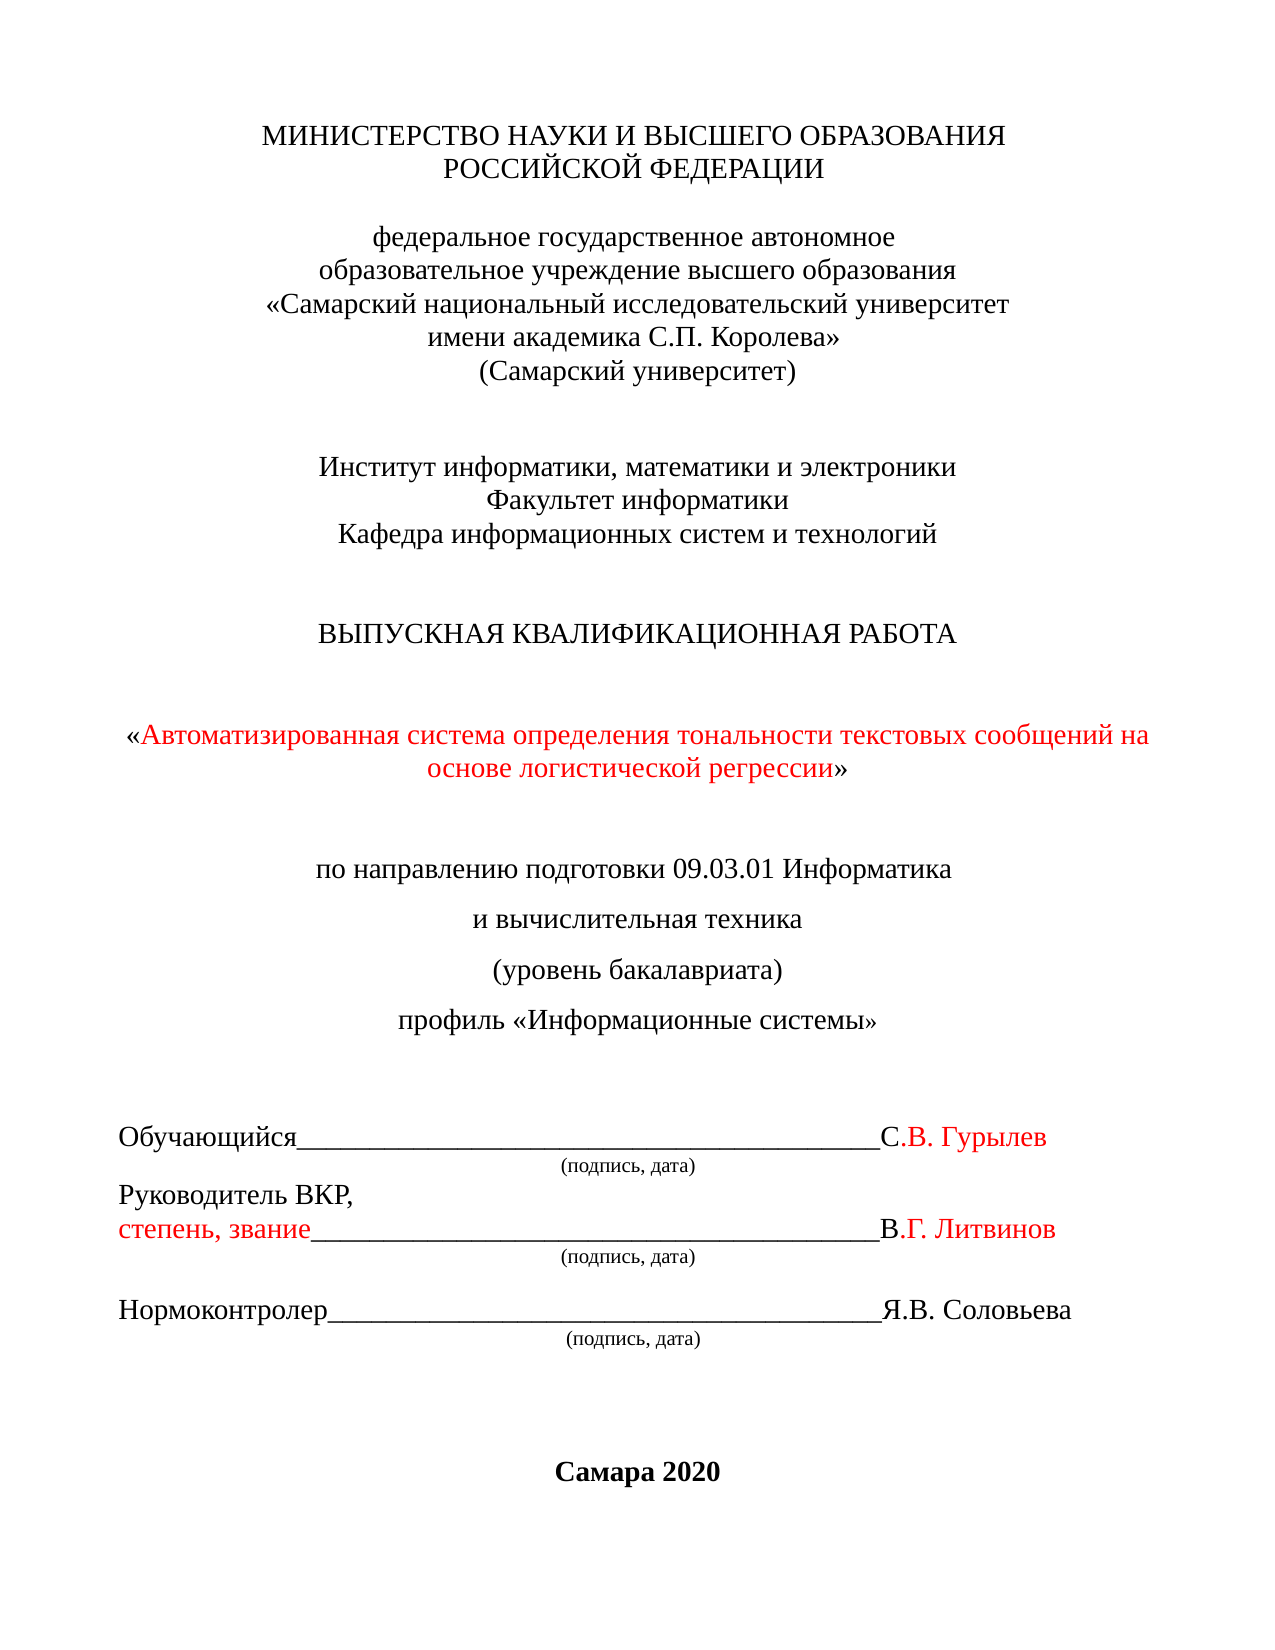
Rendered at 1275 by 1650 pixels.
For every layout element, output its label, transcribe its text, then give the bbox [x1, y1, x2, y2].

text Самара 2020 [118, 1454, 1157, 1487]
text Руководитель ВКР, [118, 1177, 1157, 1211]
text МИНИСТЕРСТВО НАУКИ И ВЫСШЕГО ОБРАЗОВАНИЯ [118, 118, 1157, 152]
text (уровень бакалавриата) [118, 952, 1157, 985]
text ВЫПУСКНАЯ КВАЛИФИКАЦИОННАЯ РАБОТА [118, 616, 1157, 650]
text (подпись, дата) [532, 1326, 1157, 1350]
text (Самарский университет) [118, 353, 1157, 386]
text степень, звание_______________________________________В.Г. Литвинов [118, 1211, 1157, 1244]
text «Автоматизированная система определения тональности текстовых сообщений на основе логистической регрессии» [118, 717, 1157, 784]
text «Самарский национальный исследовательский университет [118, 286, 1157, 319]
text и вычислительная техника [118, 902, 1157, 935]
text Нормоконтролер______________________________________Я.В. Соловьева [118, 1292, 1157, 1326]
text по направлению подготовки 09.03.01 Информатика [118, 851, 1157, 885]
text (подпись, дата) [532, 1244, 1157, 1268]
text имени академика С.П. Королева» [118, 319, 1157, 353]
text РОССИЙСКОЙ ФЕДЕРАЦИИ [118, 152, 1157, 185]
text образовательное учреждение высшего образования [118, 252, 1157, 286]
text Институт информатики, математики и электроники [118, 449, 1157, 482]
text Кафедра информационных систем и технологий [118, 516, 1157, 549]
text (подпись, дата) [487, 1153, 1157, 1177]
text Факультет информатики [118, 482, 1157, 516]
text профиль «Информационные системы» [118, 1002, 1157, 1036]
text федеральное государственное автономное [118, 219, 1157, 252]
text Обучающийся________________________________________С.В. Гурылев [118, 1119, 1157, 1153]
